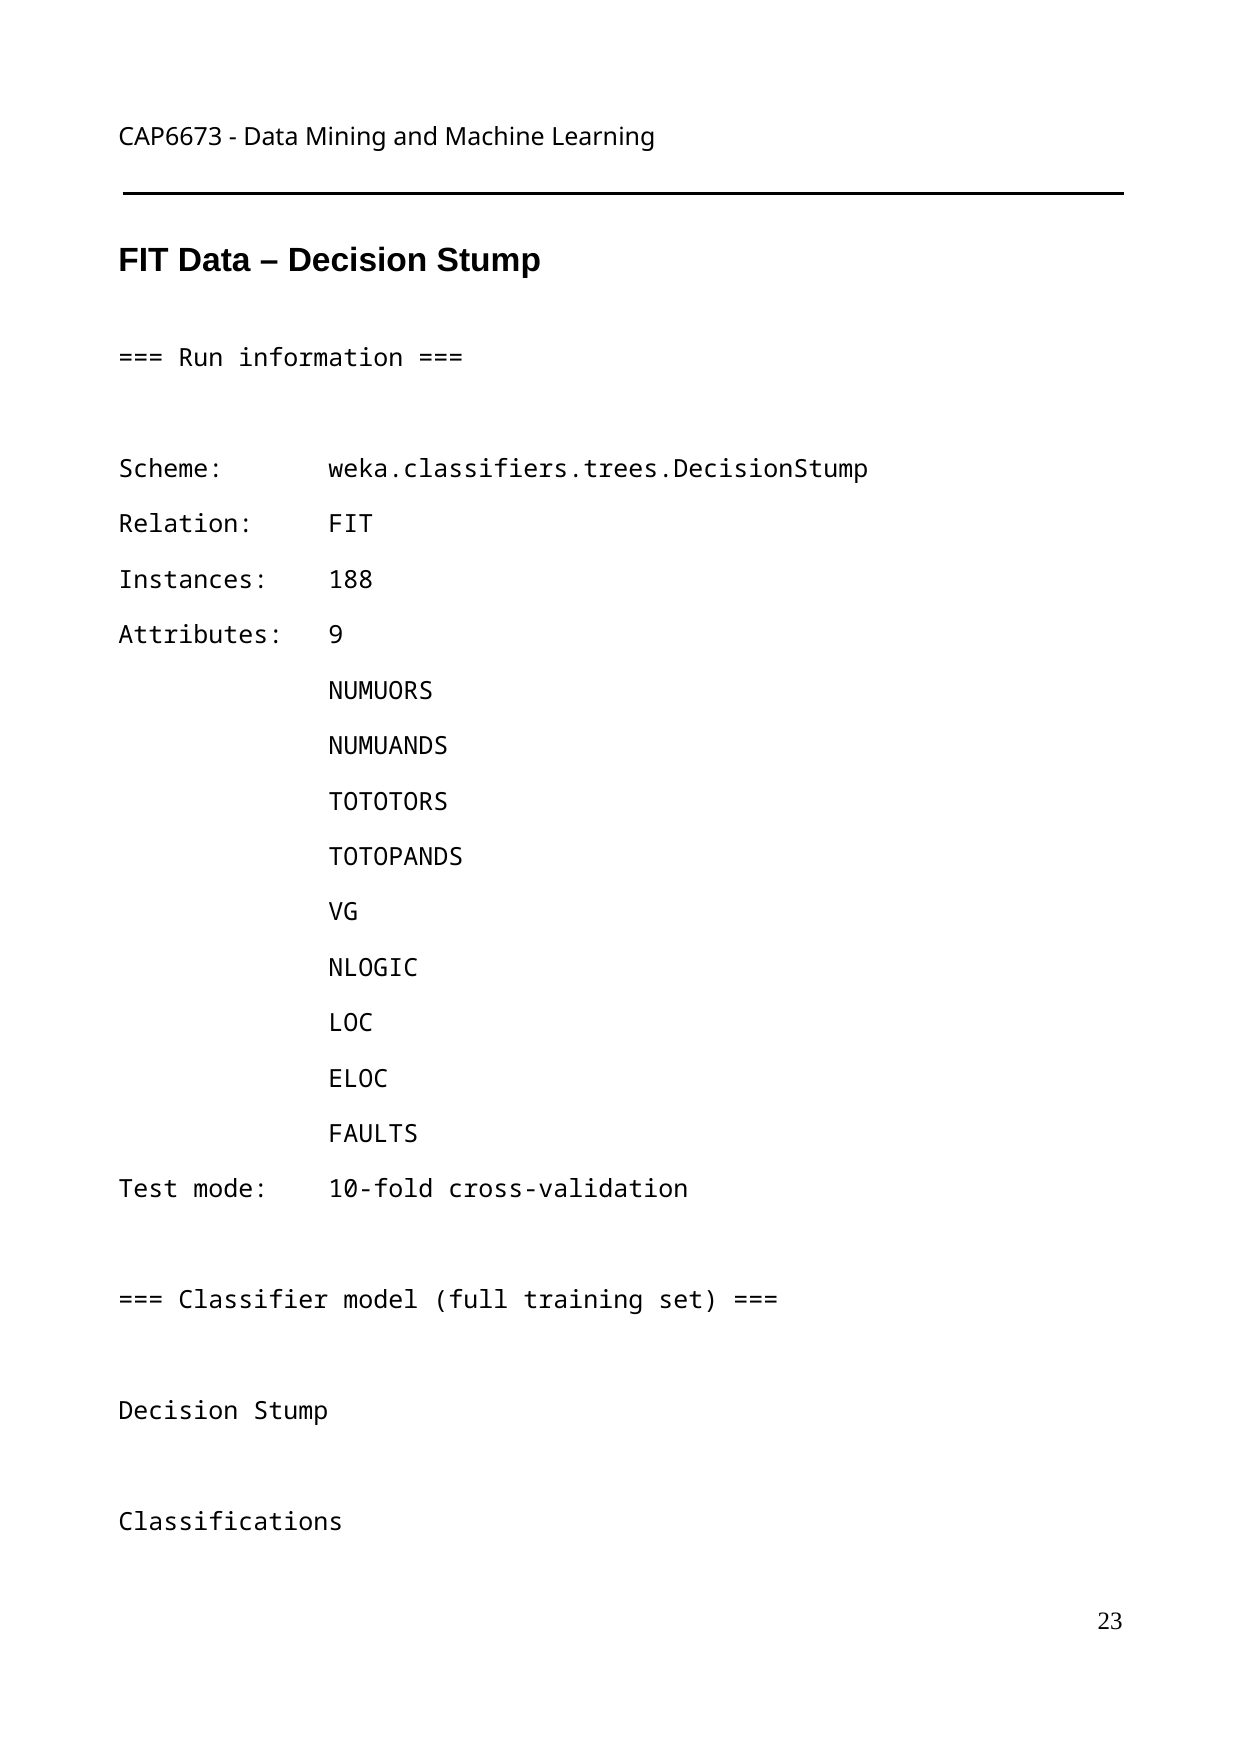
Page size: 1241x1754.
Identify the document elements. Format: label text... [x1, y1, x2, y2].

text === Classifier model (full training set) === [118, 1282, 1122, 1316]
text TOTOPANDS [118, 839, 1122, 873]
text Instances: 188 [118, 562, 1122, 596]
text NUMUANDS [118, 728, 1122, 762]
text Attributes: 9 [118, 617, 1122, 651]
text FAULTS [118, 1116, 1122, 1150]
text Test mode: 10-fold cross-validation [118, 1171, 1122, 1205]
text LOC [118, 1005, 1122, 1039]
text VG [118, 894, 1122, 928]
text TOTOTORS [118, 783, 1122, 817]
text Decision Stump [118, 1393, 1122, 1427]
text Classifications [118, 1504, 1122, 1538]
text Relation: FIT [118, 506, 1122, 540]
subtitle FIT Data – Decision Stump [118, 240, 1122, 278]
text === Run information === [118, 340, 1122, 374]
text NLOGIC [118, 949, 1122, 983]
text Scheme: weka.classifiers.trees.DecisionStump [118, 451, 1122, 485]
text ELOC [118, 1060, 1122, 1094]
text NUMUORS [118, 672, 1122, 706]
